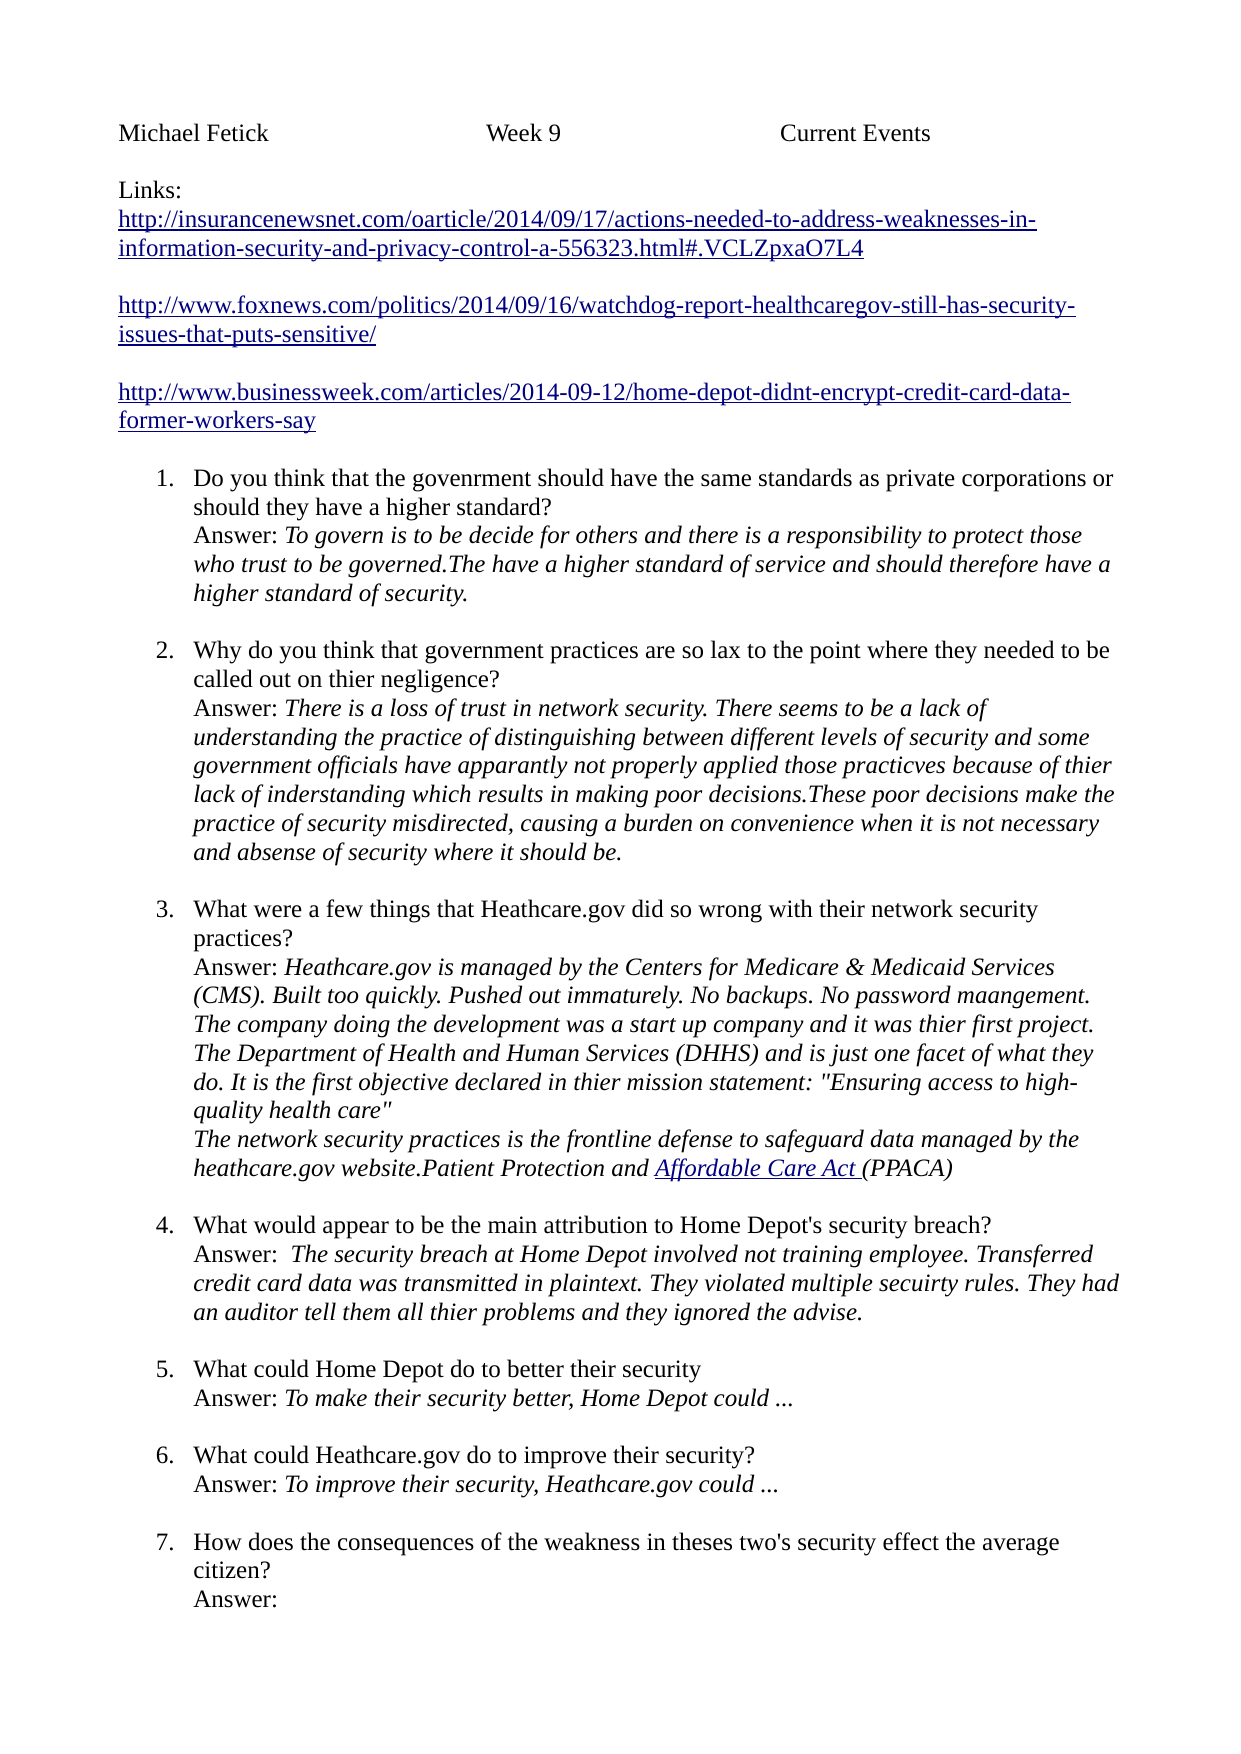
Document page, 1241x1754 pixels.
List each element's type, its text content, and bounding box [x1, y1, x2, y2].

list Answer: [156, 1584, 1122, 1613]
text Michael Fetick Week 9 Current Events [118, 118, 1122, 147]
list Answer: To improve their security, Heathcare.gov could ... [156, 1469, 1122, 1498]
list Do you think that the govenrment should have the same standards as private corporations or should they have a higher standard? [156, 463, 1122, 521]
list How does the consequences of the weakness in theses two's security effect the average citizen? [156, 1527, 1122, 1584]
list What could Heathcare.gov do to improve their security? [156, 1441, 1122, 1469]
list What would appear to be the main attribution to Home Depot's security breach? [156, 1211, 1122, 1239]
list What were a few things that Heathcare.gov did so wrong with their network security practices? [156, 894, 1122, 952]
list What could Home Depot do to better their security [156, 1354, 1122, 1383]
list The Department of Health and Human Services (DHHS) and is just one facet of what they do. It is the first objective declared in thier mission statement: "Ensuring access to high-quality health care" [156, 1038, 1122, 1124]
text http://www.foxnews.com/politics/2014/09/16/watchdog-report-healthcaregov-still-has-security-issues-that-puts-sensitive/ [118, 291, 1122, 348]
list Answer: There is a loss of trust in network security. There seems to be a lack of understanding the practice of distinguishing between different levels of security and some government officials have apparantly not properly applied those practicves because of thier lack of inderstanding which results in making poor decisions.These poor decisions make the practice of security misdirected, causing a burden on convenience when it is not necessary and absense of security where it should be. [156, 693, 1122, 866]
text http://insurancenewsnet.com/oarticle/2014/09/17/actions-needed-to-address-weaknesses-in-information-security-and-privacy-control-a-556323.html#.VCLZpxaO7L4 [118, 204, 1122, 262]
text http://www.businessweek.com/articles/2014-09-12/home-depot-didnt-encrypt-credit-card-data-former-workers-say [118, 377, 1122, 434]
list Answer: To make their security better, Home Depot could ... [156, 1383, 1122, 1412]
list The network security practices is the frontline defense to safeguard data managed by the heathcare.gov website.Patient Protection and Affordable Care Act (PPACA) [156, 1124, 1122, 1182]
list Answer: The security breach at Home Depot involved not training employee. Transferred credit card data was transmitted in plaintext. They violated multiple secuirty rules. They had an auditor tell them all thier problems and they ignored the advise. [156, 1239, 1122, 1326]
list Why do you think that government practices are so lax to the point where they needed to be called out on thier negligence? [156, 636, 1122, 693]
list Answer: To govern is to be decide for others and there is a responsibility to protect those who trust to be governed.The have a higher standard of service and should therefore have a higher standard of security. [156, 521, 1122, 607]
list Answer: Heathcare.gov is managed by the Centers for Medicare & Medicaid Services (CMS). Built too quickly. Pushed out immaturely. No backups. No password maangement. The company doing the development was a start up company and it was thier first project. [156, 952, 1122, 1038]
text Links: [118, 176, 1122, 204]
